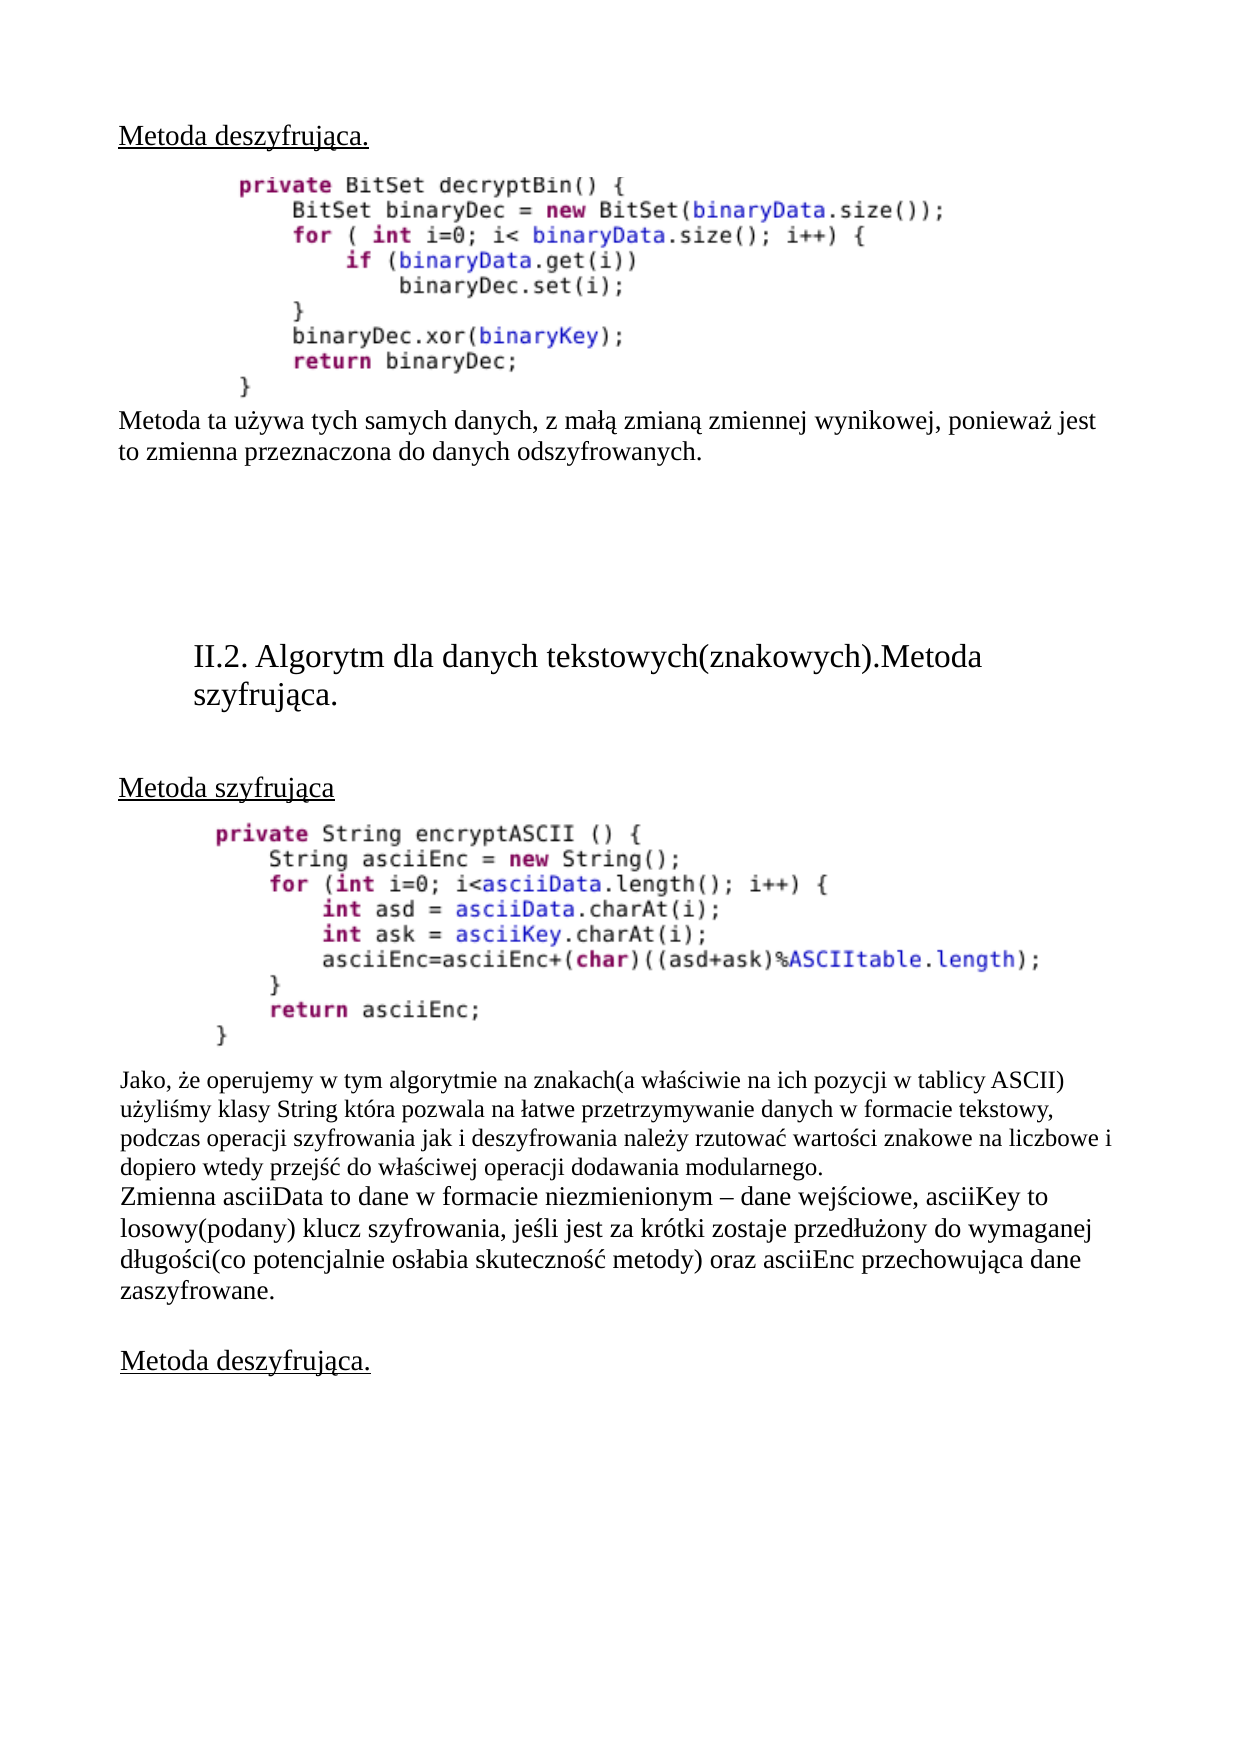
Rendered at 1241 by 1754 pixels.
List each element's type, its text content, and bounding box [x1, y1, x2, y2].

list Zmienna asciiData to dane w formacie niezmienionym – dane wejściowe, asciiKey to losowy(podany) klucz szyfrowania, jeśli jest za krótki zostaje przedłużony do wymaganej długości(co potencjalnie osłabia skuteczność metody) oraz asciiEnc przechowująca dane zaszyfrowane. [120, 1181, 1122, 1305]
text Metoda ta używa tych samych danych, z małą zmianą zmiennej wynikowej, ponieważ jest to zmienna przeznaczona do danych odszyfrowanych. [118, 152, 1122, 466]
list II.2. Algorytm dla danych tekstowych(znakowych).Metoda szyfrująca. [156, 636, 1122, 713]
list Jako, że operujemy w tym algorytmie na znakach(a właściwie na ich pozycji w tablicy ASCII) użyliśmy klasy String która pozwala na łatwe przetrzymywanie danych w formacie tekstowy, podczas operacji szyfrowania jak i deszyfrowania należy rzutować wartości znakowe na liczbowe i dopiero wtedy przejść do właściwej operacji dodawania modularnego. [120, 804, 1122, 1181]
picture [189, 177, 1035, 404]
text Metoda szyfrująca [118, 770, 1122, 804]
text Metoda deszyfrująca. [118, 118, 1122, 152]
picture [169, 803, 1071, 1066]
list Metoda deszyfrująca. [120, 1343, 1122, 1377]
